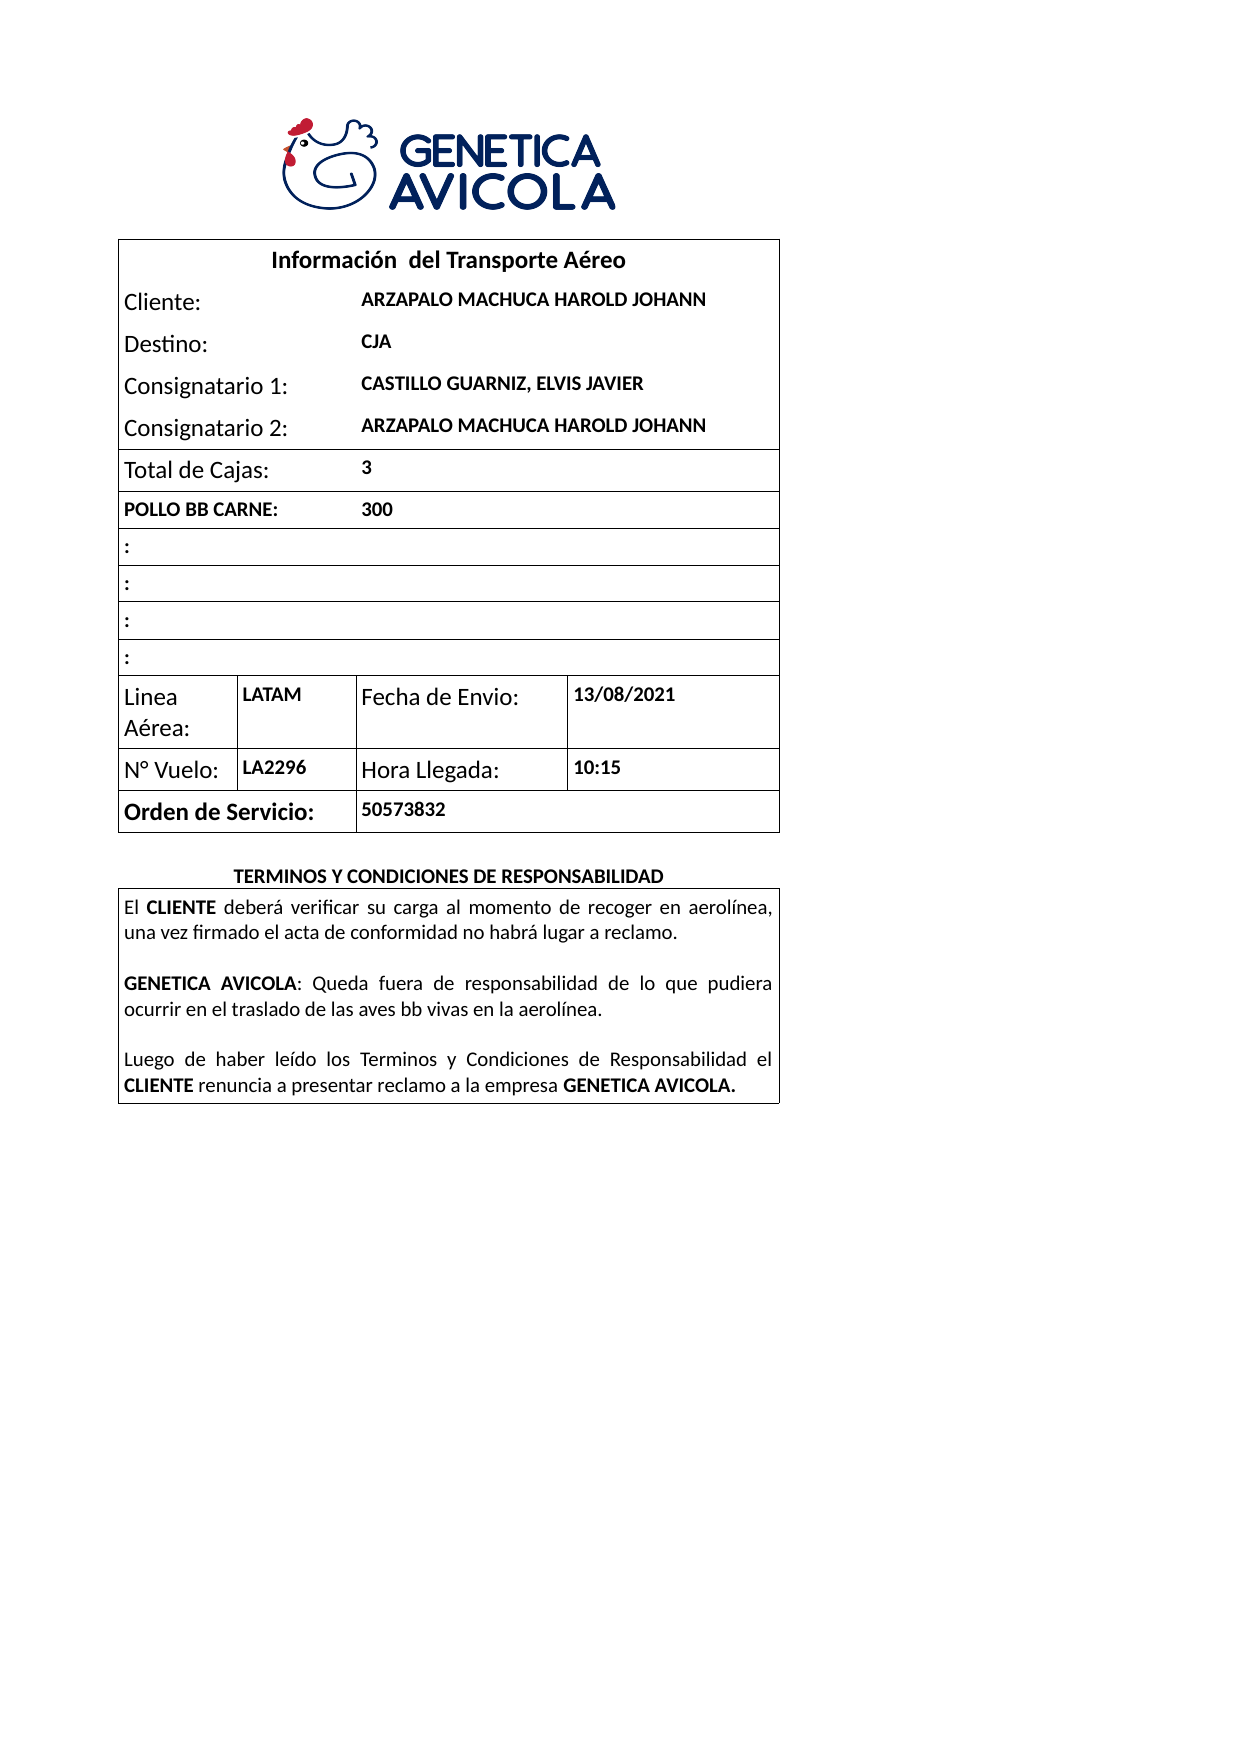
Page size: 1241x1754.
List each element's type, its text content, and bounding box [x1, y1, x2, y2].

table_cell LA2296 [238, 749, 356, 790]
table_cell 3 [356, 450, 779, 491]
picture [282, 118, 616, 210]
table_cell [356, 566, 779, 601]
table_cell [356, 602, 779, 638]
table_cell ARZAPALO MACHUCA HAROLD JOHANN [356, 281, 779, 322]
table_cell ARZAPALO MACHUCA HAROLD JOHANN [356, 406, 779, 448]
table_cell 13/08/2021 [568, 676, 779, 748]
table_cell 10:15 [568, 749, 779, 790]
table_cell TERMINOS Y CONDICIONES DE RESPONSABILIDAD [118, 833, 779, 888]
table_cell Orden de Servicio: [119, 791, 356, 832]
table_cell Consignatario 1: [119, 365, 356, 406]
table_cell [356, 529, 779, 564]
table_cell Consignatario 2: [119, 406, 356, 448]
table_cell Linea Aérea: [119, 676, 237, 748]
table_cell : [119, 640, 356, 675]
table_cell LATAM [238, 676, 356, 748]
table_cell : [119, 602, 356, 638]
table_cell : [119, 566, 356, 601]
table_cell N° Vuelo: [119, 749, 237, 790]
table_cell : [119, 529, 356, 564]
table_cell POLLO BB CARNE: [119, 492, 356, 527]
table_cell CASTILLO GUARNIZ, ELVIS JAVIER [356, 365, 779, 406]
table_cell 300 [356, 492, 779, 527]
table_cell Fecha de Envio: [357, 676, 567, 748]
table_cell 50573832 [357, 791, 779, 832]
table_header Información del Transporte Aéreo [119, 240, 779, 281]
table_cell El CLIENTE deberá verificar su carga al momento de recoger en aerolínea, una vez firmado el acta de conformidad no habrá lugar a reclamo. GENETICA AVICOLA: Queda fuera de responsabilidad de lo que pudiera ocurrir en el traslado de las aves bb vivas en la aerolínea. Luego de haber leído los Terminos y Condiciones de Responsabilidad el CLIENTE renuncia a presentar reclamo a la empresa GENETICA AVICOLA. [119, 889, 779, 1103]
table_cell CJA [356, 323, 779, 364]
table_cell [356, 640, 779, 675]
table_cell Hora Llegada: [357, 749, 567, 790]
table_cell Destino: [119, 323, 356, 364]
table_cell Cliente: [119, 281, 356, 322]
table_cell Total de Cajas: [119, 450, 356, 491]
